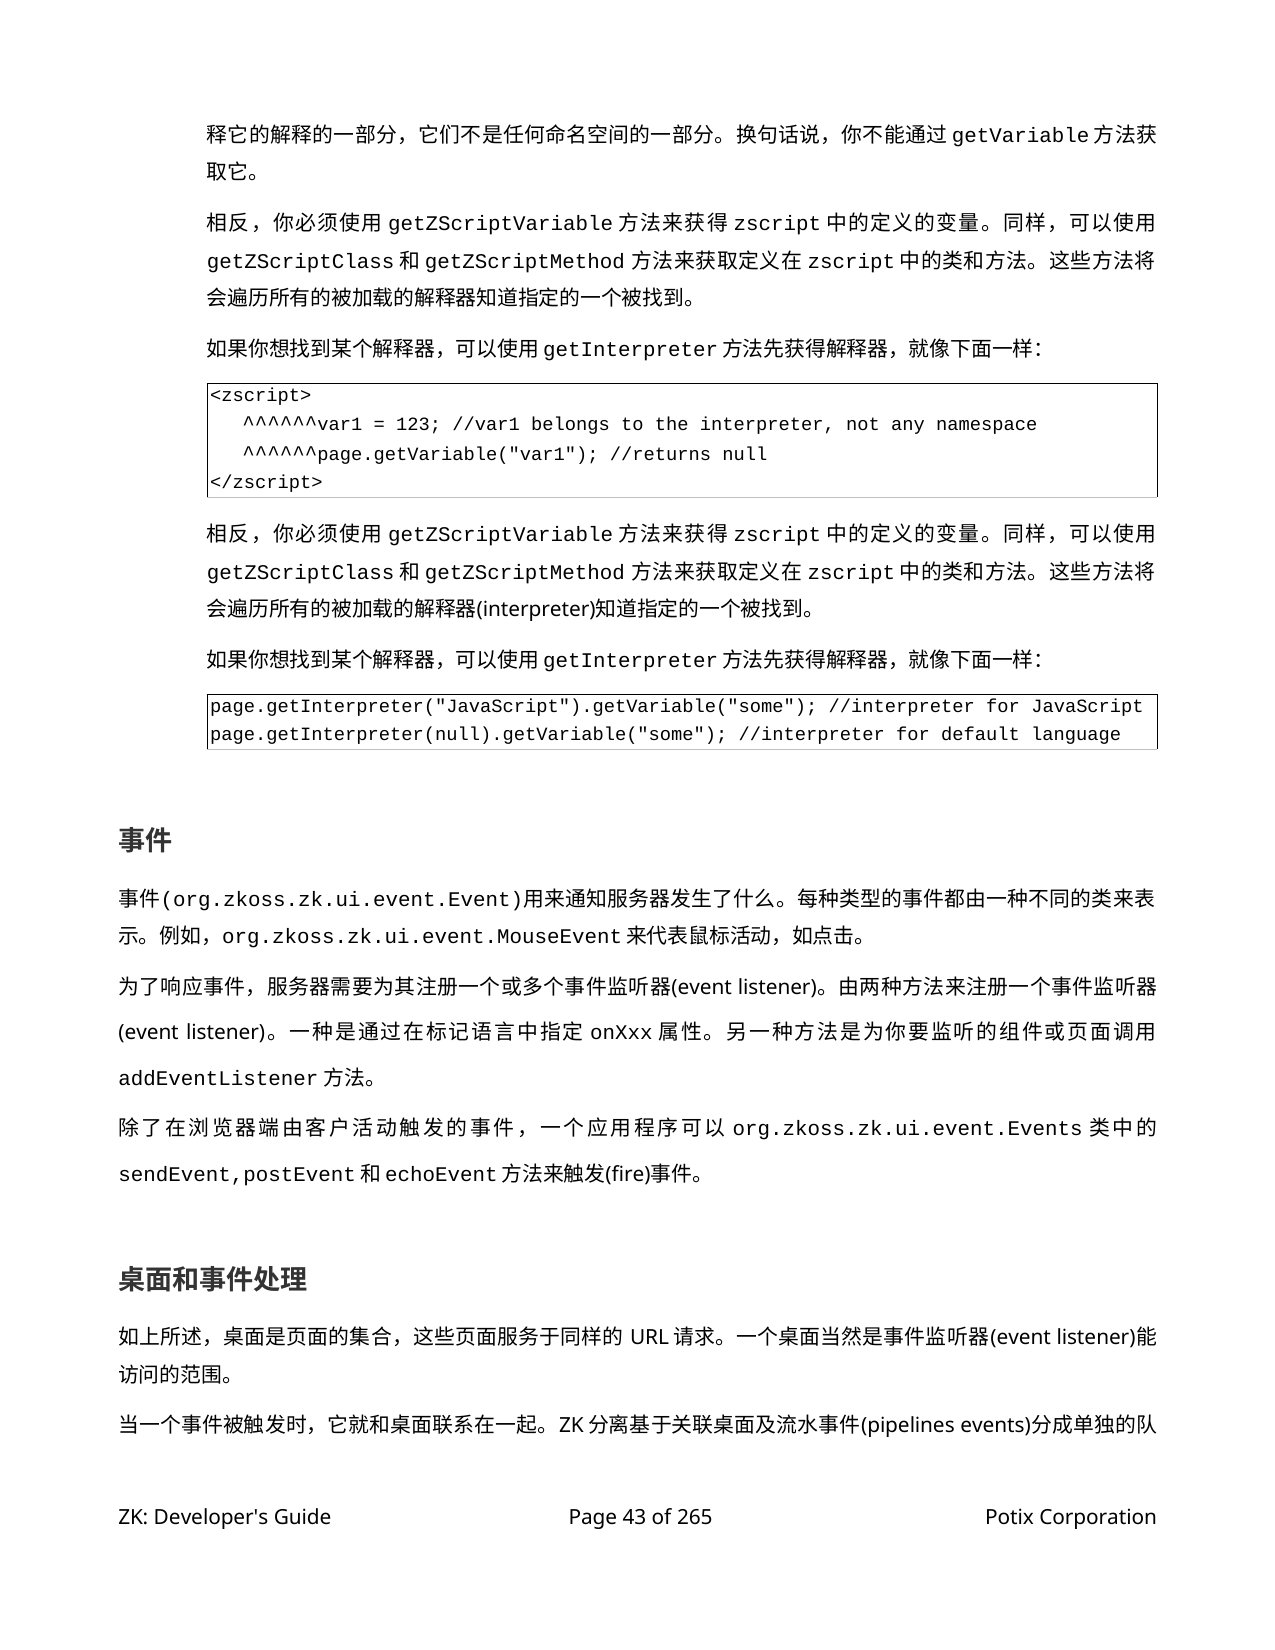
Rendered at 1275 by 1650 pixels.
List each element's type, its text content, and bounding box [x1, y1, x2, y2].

text 如上所述，桌面是页面的集合，这些页面服务于同样的URL请求。一个桌面当然是事件监听器(event listener)能访问的范围。 [118, 1321, 1157, 1388]
text page.getInterpreter("JavaScript").getVariable("some"); //interpreter for JavaScript [208, 695, 1157, 718]
text 相反，你必须使用getZScriptVariable方法来获得zscript中的定义的变量。同样，可以使用getZScriptClass和getZScriptMethod 方法来获取定义在zscript中的类和方法。这些方法将会遍历所有的被加载的解释器(interpreter)知道指定的一个被找到。 [207, 517, 1157, 623]
text 当一个事件被触发时，它就和桌面联系在一起。ZK分离基于关联桌面及流水事件(pipelines events)分成单独的队 [118, 1409, 1157, 1439]
text 为了响应事件，服务器需要为其注册一个或多个事件监听器(event listener)。由两种方法来注册一个事件监听器(event listener)。一种是通过在标记语言中指定onXxx属性。另一种方法是为你要监听的组件或页面调用addEventListener 方法。 [118, 971, 1157, 1091]
text </zscript> [208, 469, 1157, 497]
text 释它的解释的一部分，它们不是任何命名空间的一部分。换句话说，你不能通过getVariable方法获取它。 [207, 118, 1157, 186]
subtitle 事件 [118, 819, 1157, 858]
text 相反，你必须使用getZScriptVariable方法来获得zscript中的定义的变量。同样，可以使用getZScriptClass和getZScriptMethod 方法来获取定义在zscript中的类和方法。这些方法将会遍历所有的被加载的解释器知道指定的一个被找到。 [207, 206, 1157, 312]
text 如果你想找到某个解释器，可以使用getInterpreter方法先获得解释器，就像下面一样： [207, 332, 1157, 363]
text ^^^^^^var1 = 123; //var1 belongs to the interpreter, not any namespace [208, 411, 1157, 437]
subtitle 桌面和事件处理 [118, 1258, 1157, 1297]
text 如果你想找到某个解释器，可以使用getInterpreter方法先获得解释器，就像下面一样： [207, 643, 1157, 674]
text 事件(org.zkoss.zk.ui.event.Event)用来通知服务器发生了什么。每种类型的事件都由一种不同的类来表示。例如，org.zkoss.zk.ui.event.MouseEvent来代表鼠标活动，如点击。 [118, 882, 1157, 950]
text <zscript> [208, 384, 1157, 408]
text 除了在浏览器端由客户活动触发的事件，一个应用程序可以org.zkoss.zk.ui.event.Events类中的sendEvent,postEvent和echoEvent方法来触发(fire)事件。 [118, 1112, 1157, 1187]
text page.getInterpreter(null).getVariable("some"); //interpreter for default language [208, 721, 1157, 749]
text ^^^^^^page.getVariable("var1"); //returns null [208, 440, 1157, 467]
